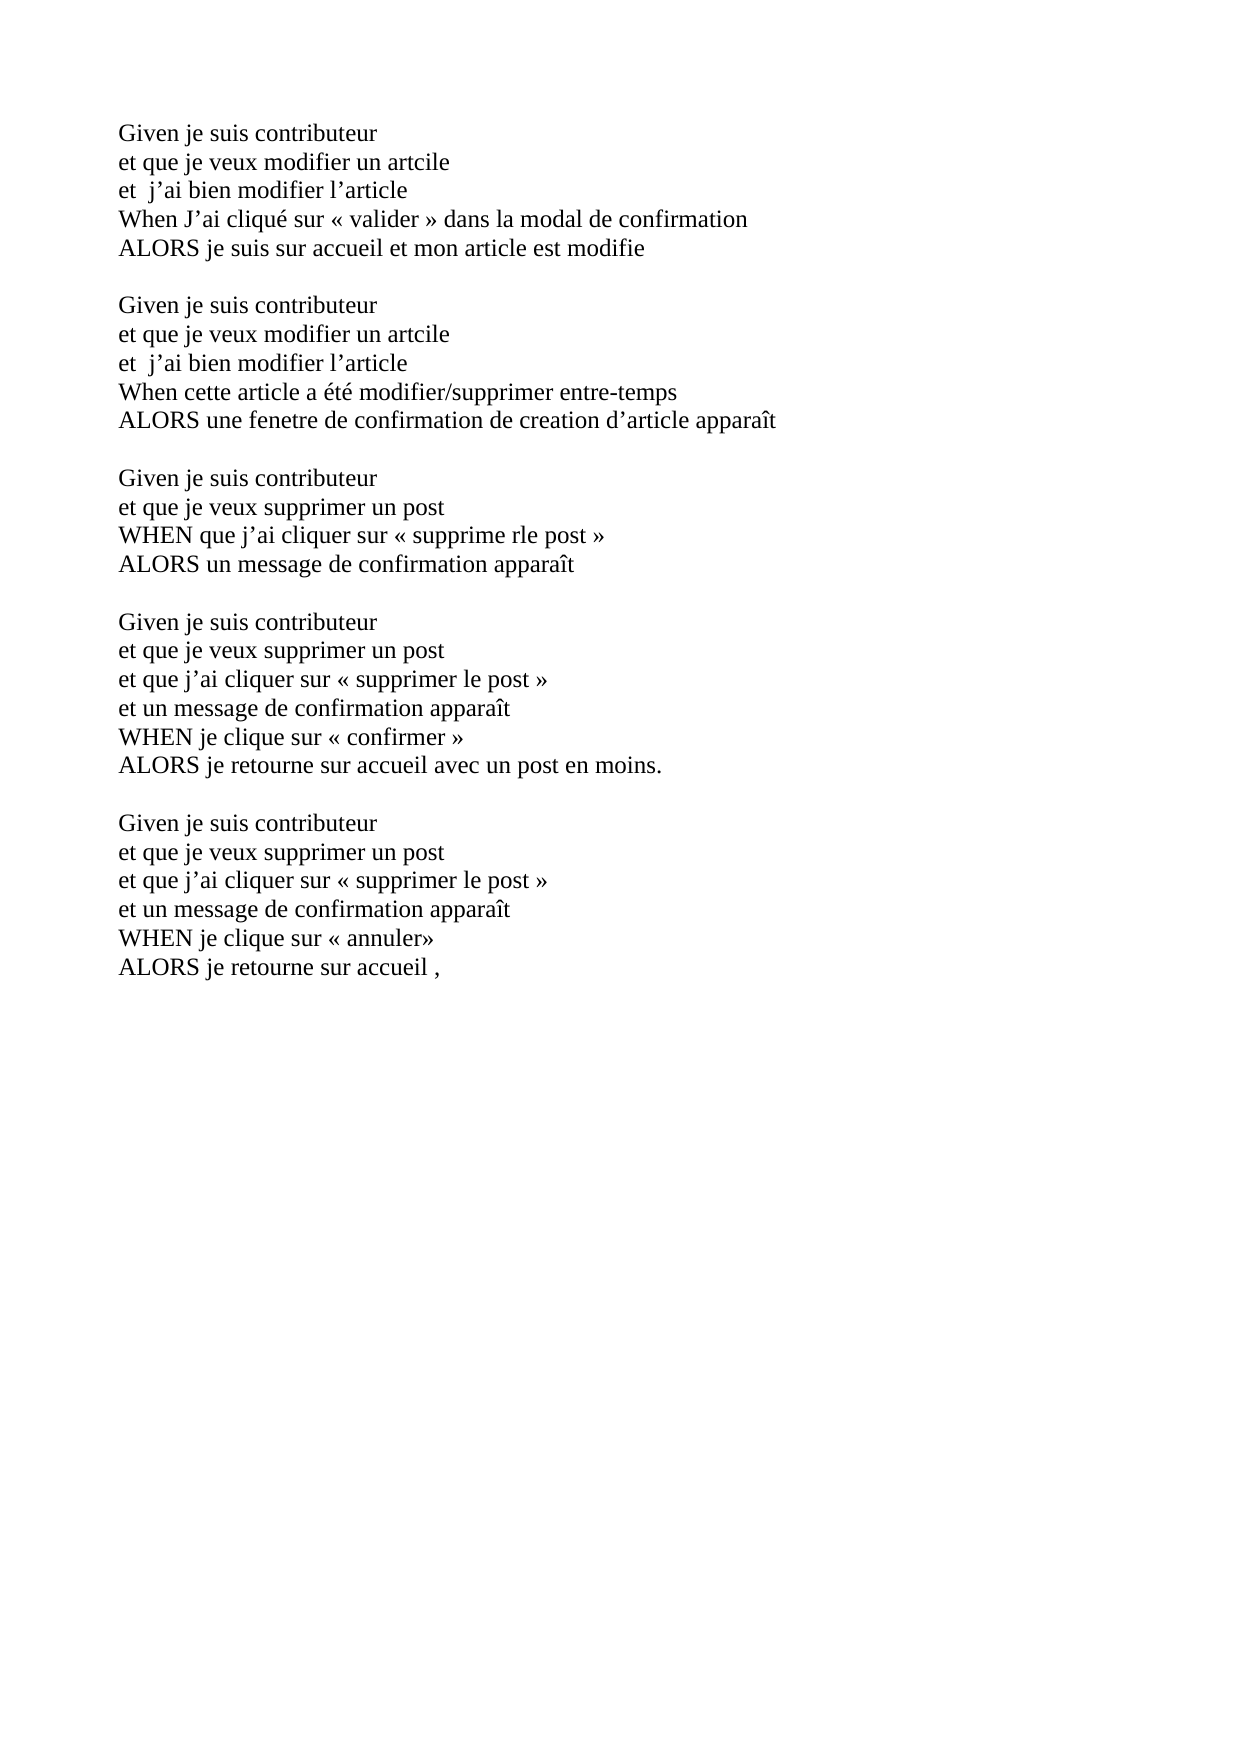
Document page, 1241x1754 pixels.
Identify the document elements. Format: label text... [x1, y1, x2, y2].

text Given je suis contributeur [118, 291, 1122, 319]
text When cette article a été modifier/supprimer entre-temps [118, 377, 1122, 406]
text et un message de confirmation apparaît [118, 894, 1122, 923]
text Given je suis contributeur [118, 808, 1122, 837]
text et que je veux modifier un artcile [118, 319, 1122, 348]
text et que j’ai cliquer sur « supprimer le post » [118, 664, 1122, 693]
text WHEN que j’ai cliquer sur « supprime rle post » [118, 521, 1122, 549]
text et que je veux modifier un artcile [118, 147, 1122, 176]
text WHEN je clique sur « annuler» [118, 923, 1122, 952]
text ALORS une fenetre de confirmation de creation d’article apparaît [118, 406, 1122, 434]
text ALORS je suis sur accueil et mon article est modifie [118, 233, 1122, 262]
text WHEN je clique sur « confirmer » [118, 722, 1122, 751]
text et que je veux supprimer un post [118, 837, 1122, 866]
text ALORS je retourne sur accueil , [118, 952, 1122, 981]
text et j’ai bien modifier l’article [118, 176, 1122, 204]
text Given je suis contributeur [118, 463, 1122, 492]
text ALORS un message de confirmation apparaît [118, 549, 1122, 578]
text Given je suis contributeur [118, 118, 1122, 147]
text et un message de confirmation apparaît [118, 693, 1122, 722]
text et que je veux supprimer un post [118, 636, 1122, 664]
text ALORS je retourne sur accueil avec un post en moins. [118, 751, 1122, 779]
text et que je veux supprimer un post [118, 492, 1122, 521]
text et j’ai bien modifier l’article [118, 348, 1122, 377]
text When J’ai cliqué sur « valider » dans la modal de confirmation [118, 204, 1122, 233]
text et que j’ai cliquer sur « supprimer le post » [118, 866, 1122, 894]
text Given je suis contributeur [118, 607, 1122, 636]
